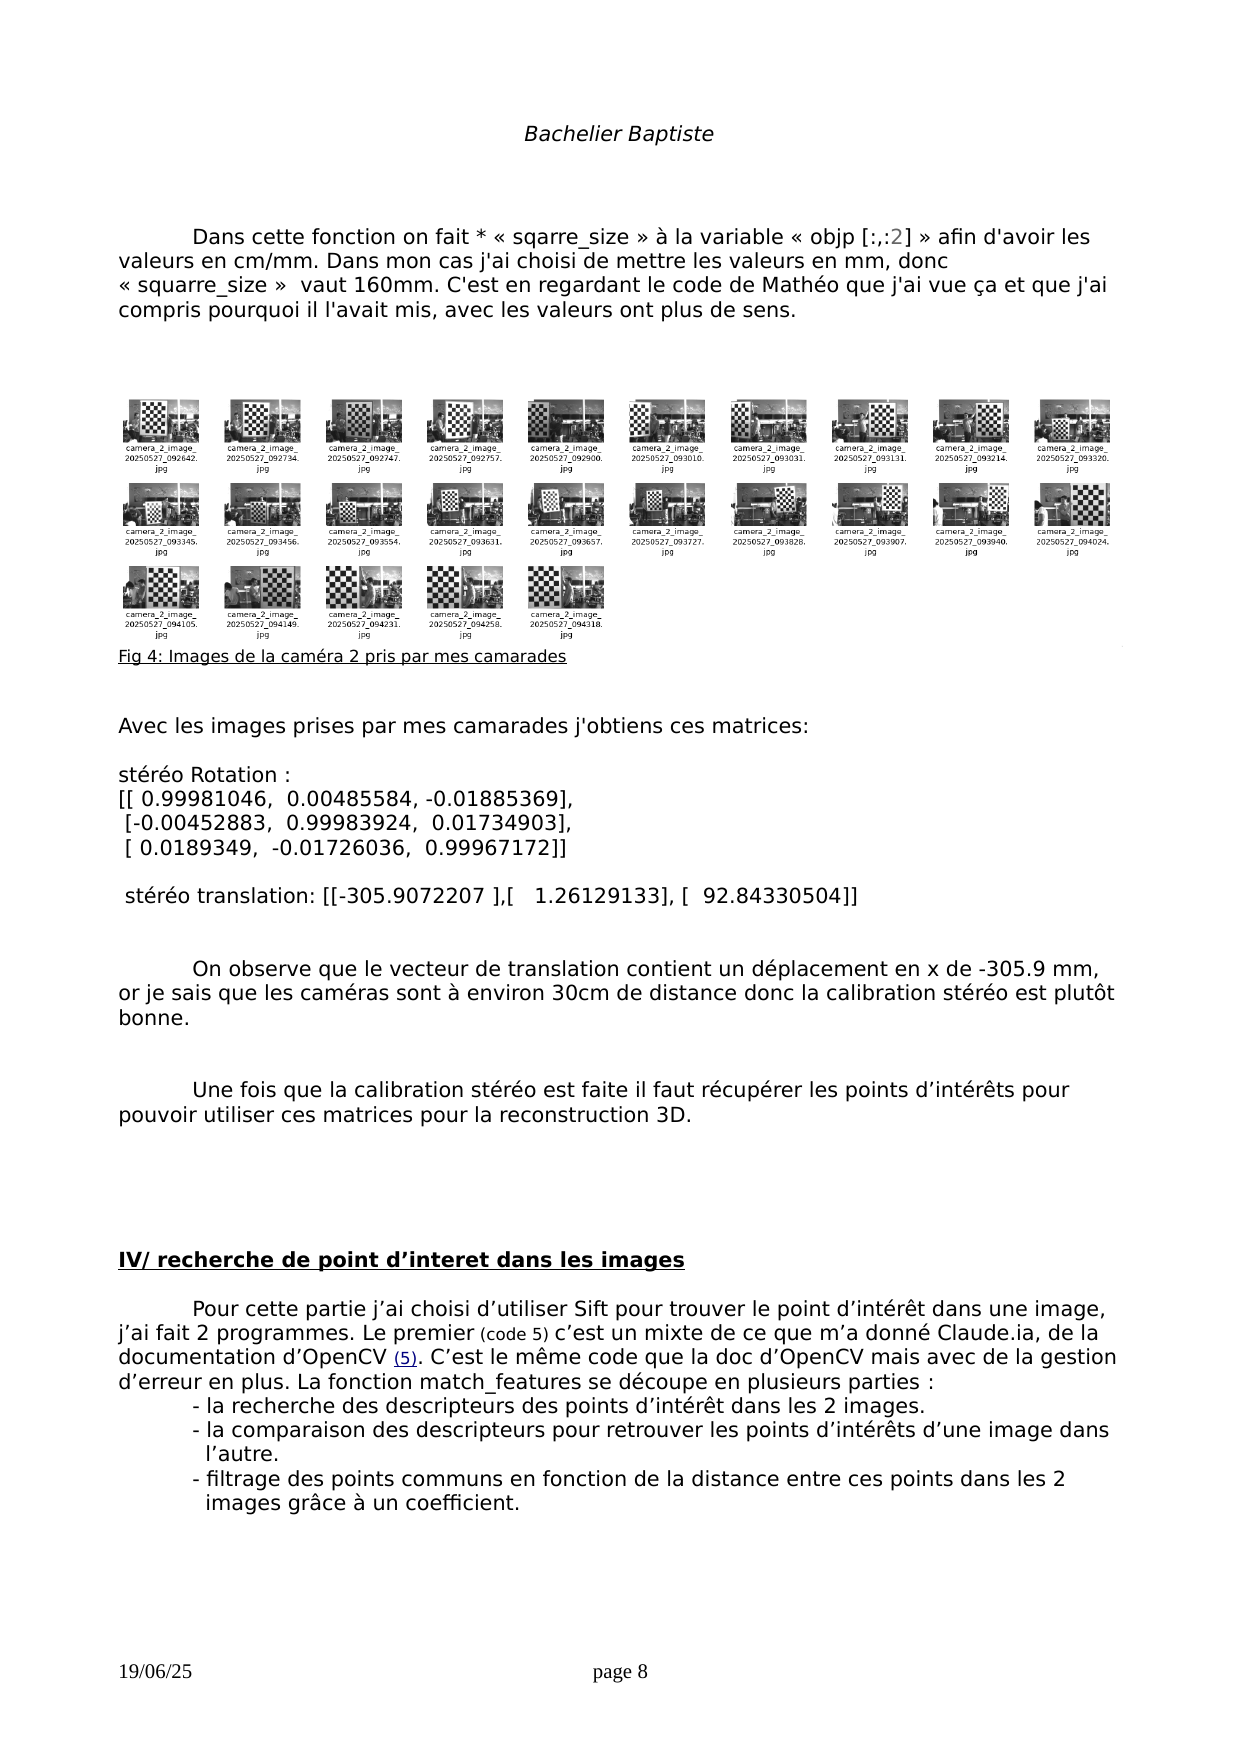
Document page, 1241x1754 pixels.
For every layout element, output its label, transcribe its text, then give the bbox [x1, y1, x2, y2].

text - filtrage des points communs en fonction de la distance entre ces points dans les 2 images grâce à un coefficient. [118, 1467, 1122, 1515]
text Dans cette fonction on fait * « sqarre_size » à la variable « objp [:,:2] » afin d'avoir les valeurs en cm/mm. Dans mon cas j'ai choisi de mettre les valeurs en mm, donc « squarre_size » vaut 160mm. C'est en regardant le code de Mathéo que j'ai vue ça et que j'ai compris pourquoi il l'avait mis, avec les valeurs ont plus de sens. [118, 225, 1122, 322]
text IV/ recherche de point d’interet dans les images [118, 1248, 1122, 1273]
text Pour cette partie j’ai choisi d’utiliser Sift pour trouver le point d’intérêt dans une image, j’ai fait 2 programmes. Le premier (code 5) c’est un mixte de ce que m’a donné Claude.ia, de la documentation d’OpenCV (5). C’est le même code que la doc d’OpenCV mais avec de la gestion d’erreur en plus. La fonction match_features se découpe en plusieurs parties : [118, 1297, 1122, 1394]
text stéréo Rotation : [118, 763, 1122, 787]
text [-0.00452883, 0.99983924, 0.01734903], [118, 811, 1122, 836]
text On observe que le vecteur de translation contient un déplacement en x de -305.9 mm, or je sais que les caméras sont à environ 30cm de distance donc la calibration stéréo est plutôt bonne. [118, 957, 1122, 1030]
text Fig 4: Images de la caméra 2 pris par mes camarades [118, 647, 1122, 666]
text - la recherche des descripteurs des points d’intérêt dans les 2 images. [118, 1394, 1122, 1418]
text Une fois que la calibration stéréo est faite il faut récupérer les points d’intérêts pour pouvoir utiliser ces matrices pour la reconstruction 3D. [118, 1078, 1122, 1127]
text [[ 0.99981046, 0.00485584, -0.01885369], [118, 787, 1122, 811]
picture [118, 394, 1123, 647]
text - la comparaison des descripteurs pour retrouver les points d’intérêts d’une image dans l’autre. [118, 1418, 1122, 1467]
text stéréo translation: [[-305.9072207 ],[ 1.26129133], [ 92.84330504]] [118, 884, 1122, 908]
text [ 0.0189349, -0.01726036, 0.99967172]] [118, 836, 1122, 860]
text Avec les images prises par mes camarades j'obtiens ces matrices: [118, 714, 1122, 739]
